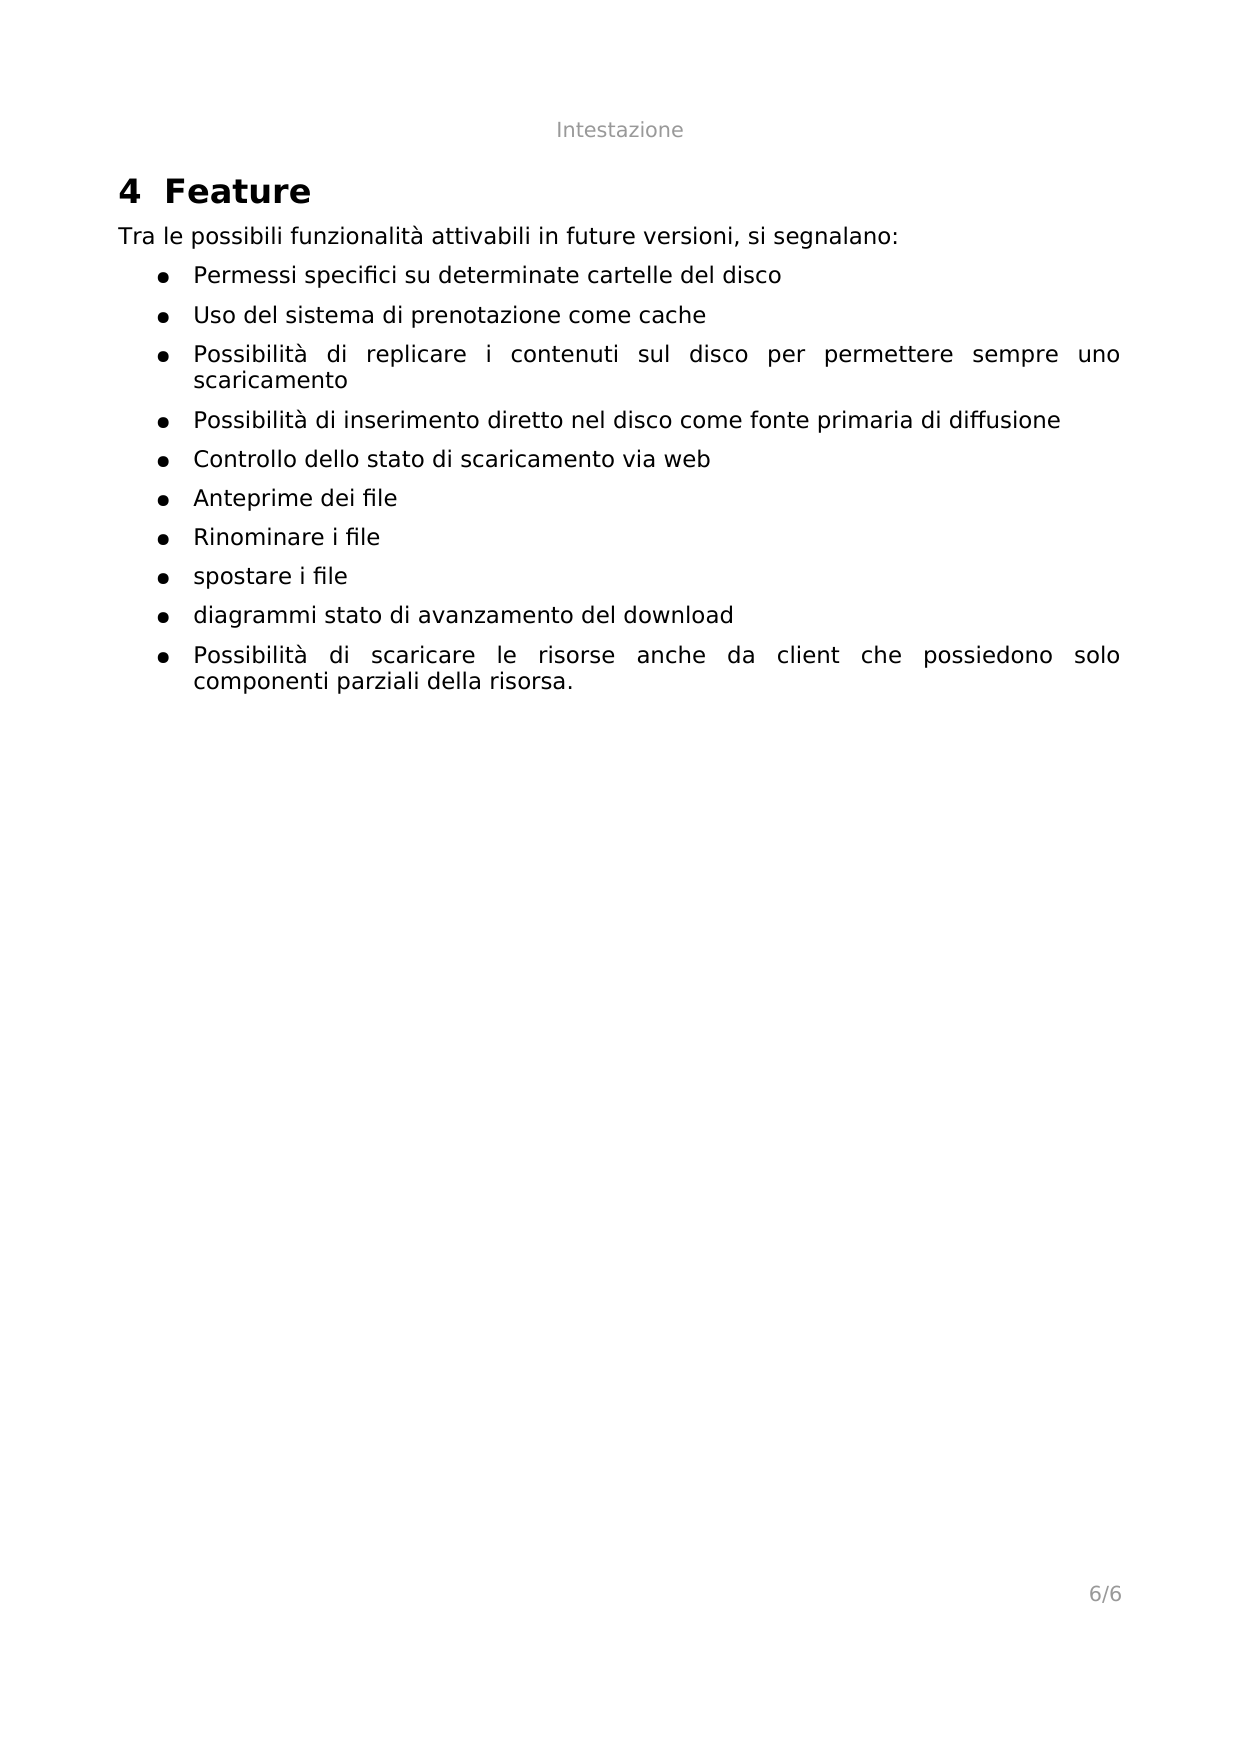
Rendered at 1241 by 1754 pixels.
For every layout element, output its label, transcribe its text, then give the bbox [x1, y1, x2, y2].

list Possibilità di inserimento diretto nel disco come fonte primaria di diffusione [156, 407, 1122, 433]
list Rinominare i file [156, 524, 1122, 551]
list Uso del sistema di prenotazione come cache [156, 302, 1122, 328]
text Tra le possibili funzionalità attivabili in future versioni, si segnalano: [118, 223, 1122, 250]
list Possibilità di scaricare le risorse anche da client che possiedono solo componenti parziali della risorsa. [156, 642, 1122, 695]
list spostare i file [156, 563, 1122, 590]
list Anteprime dei file [156, 485, 1122, 512]
list Controllo dello stato di scaricamento via web [156, 446, 1122, 473]
list Possibilità di replicare i contenuti sul disco per permettere sempre uno scaricamento [156, 341, 1122, 394]
subtitle Feature [118, 172, 1122, 211]
list Permessi specifici su determinate cartelle del disco [156, 263, 1122, 289]
list diagrammi stato di avanzamento del download [156, 603, 1122, 629]
